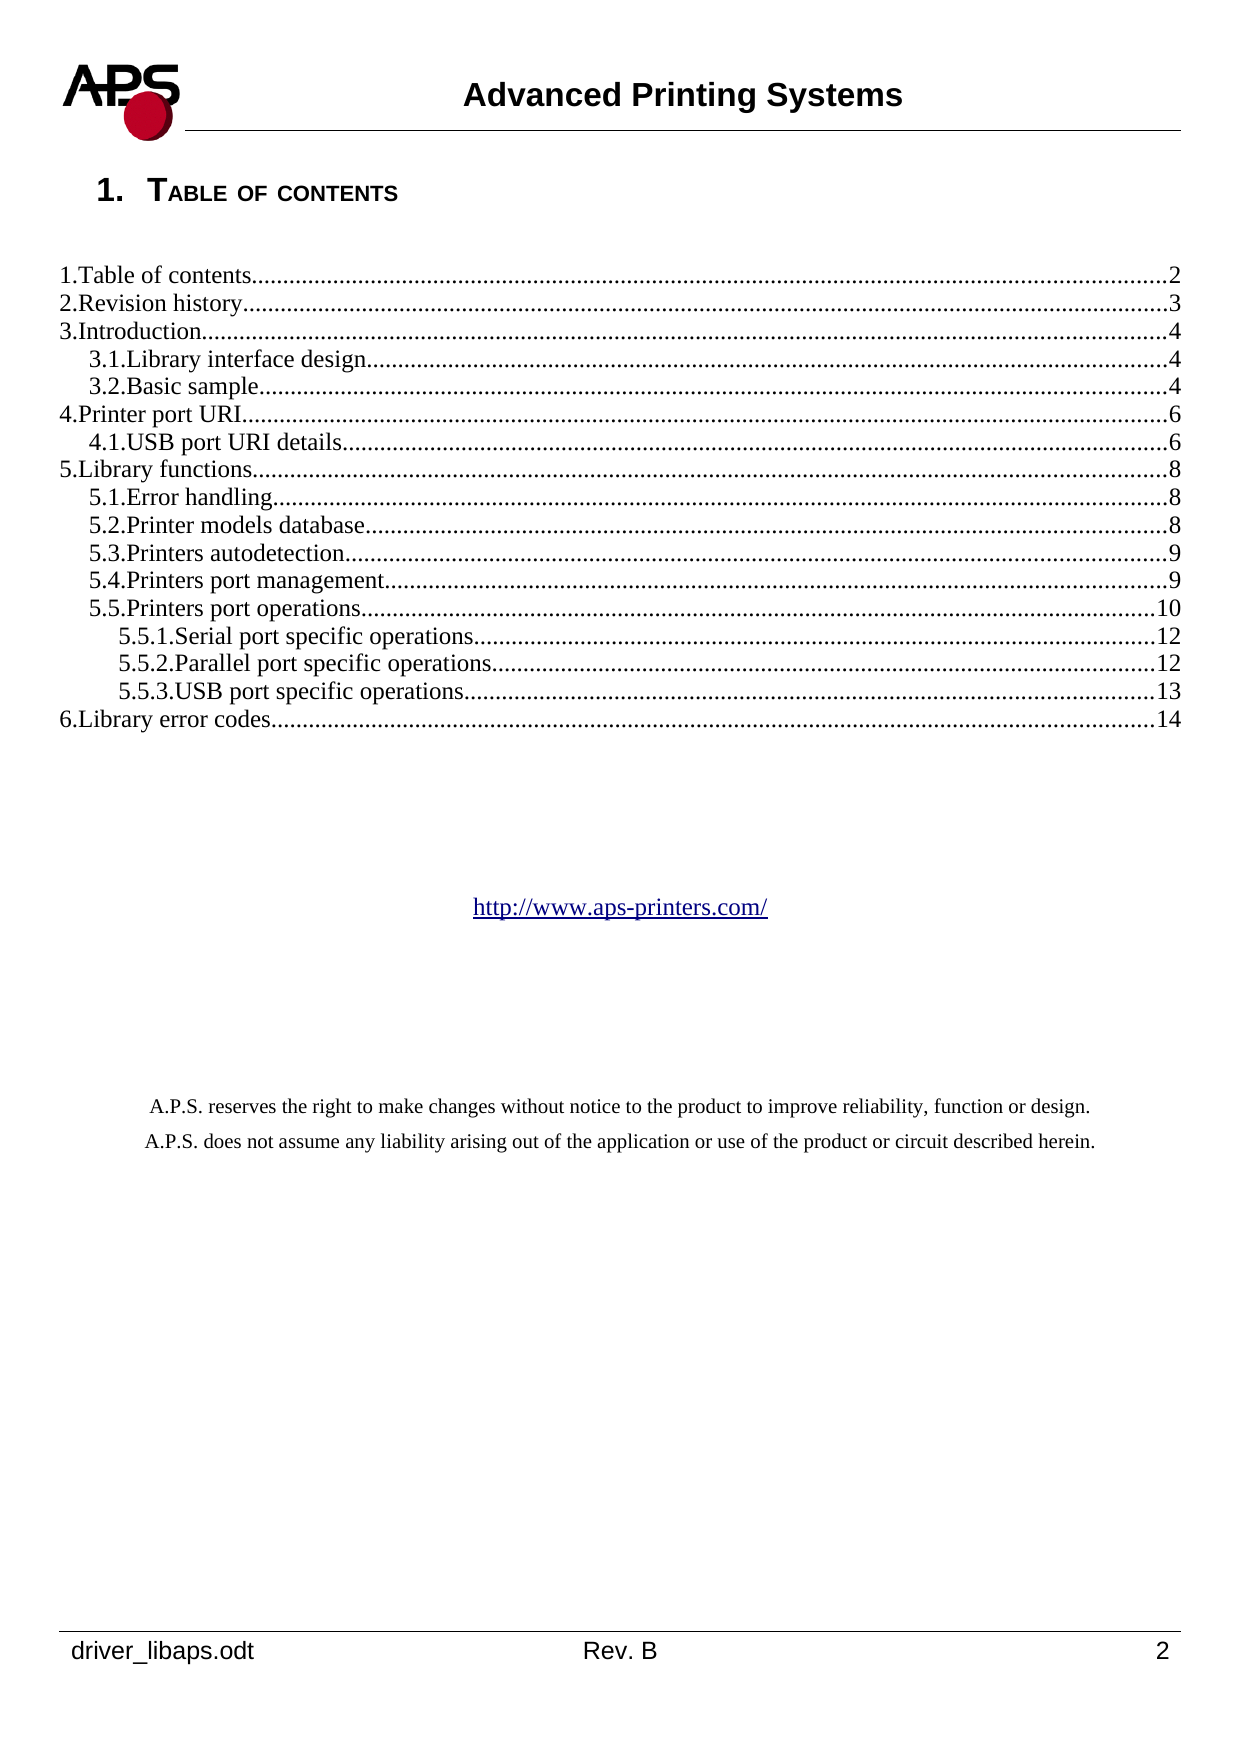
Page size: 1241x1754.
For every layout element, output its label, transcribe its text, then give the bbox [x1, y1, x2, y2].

picture [59, 59, 186, 147]
text 2.Revision history 3 [59, 289, 1181, 317]
text 4.Printer port URI 6 [59, 400, 1181, 428]
text 3.Introduction 4 [59, 317, 1181, 345]
text 4.1.USB port URI details 6 [88, 428, 1181, 456]
text 5.2.Printer models database 8 [88, 511, 1181, 539]
text A.P.S. reserves the right to make changes without notice to the product to improve reliability, function or design. [59, 1094, 1181, 1118]
subtitle Table of contents [96, 171, 1181, 209]
text 5.5.3.USB port specific operations 13 [118, 677, 1181, 705]
text 5.4.Printers port management 9 [88, 566, 1181, 594]
text 3.1.Library interface design 4 [88, 345, 1181, 372]
text 5.5.Printers port operations 10 [88, 594, 1181, 622]
text 5.Library functions 8 [59, 456, 1181, 483]
text 5.1.Error handling 8 [88, 483, 1181, 511]
text 1.Table of contents 2 [59, 262, 1181, 289]
text 5.5.2.Parallel port specific operations 12 [118, 649, 1181, 677]
text 3.2.Basic sample 4 [88, 372, 1181, 400]
text http://www.aps-printers.com/ [59, 893, 1181, 921]
text 6.Library error codes 14 [59, 705, 1181, 733]
text A.P.S. does not assume any liability arising out of the application or use of the product or circuit described herein. [59, 1130, 1181, 1153]
text 5.5.1.Serial port specific operations 12 [118, 622, 1181, 649]
text 5.3.Printers autodetection 9 [88, 539, 1181, 566]
